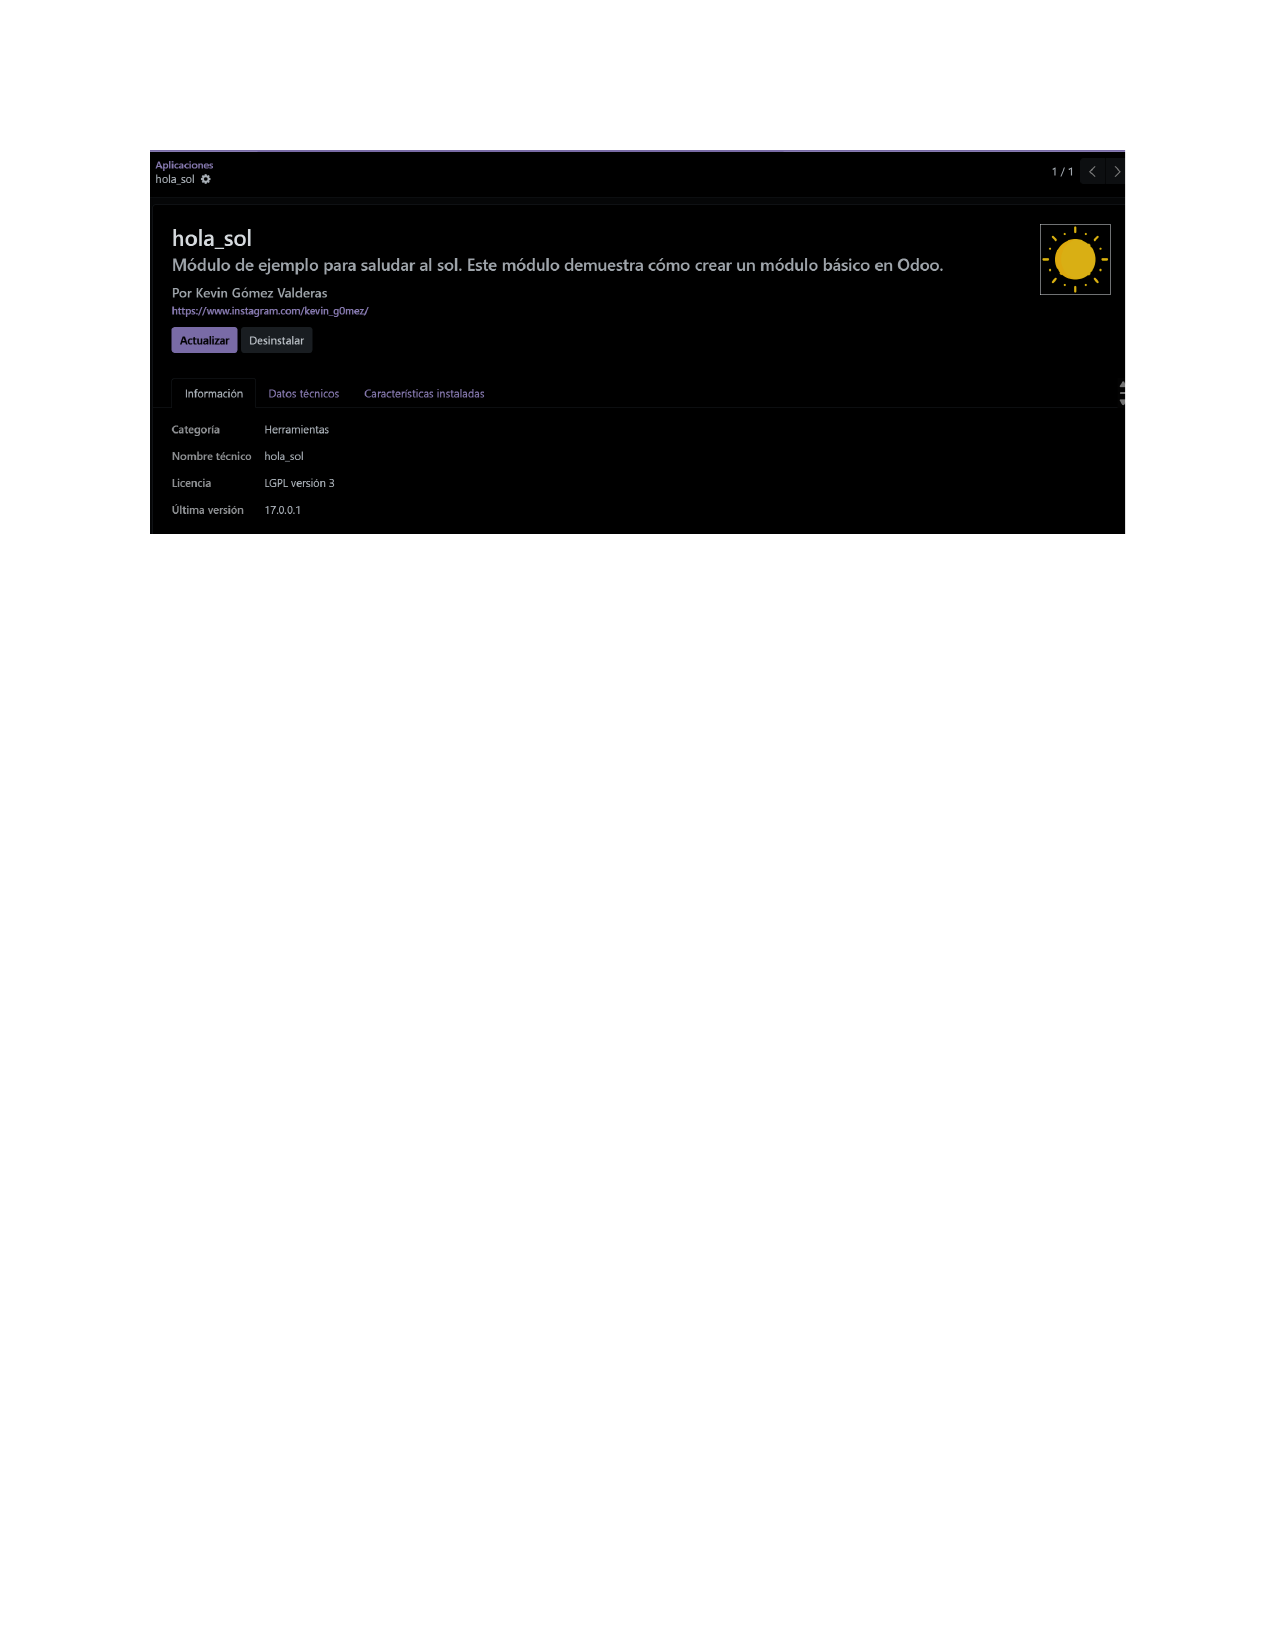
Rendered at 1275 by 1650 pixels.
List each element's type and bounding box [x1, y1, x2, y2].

picture [150, 150, 1125, 534]
